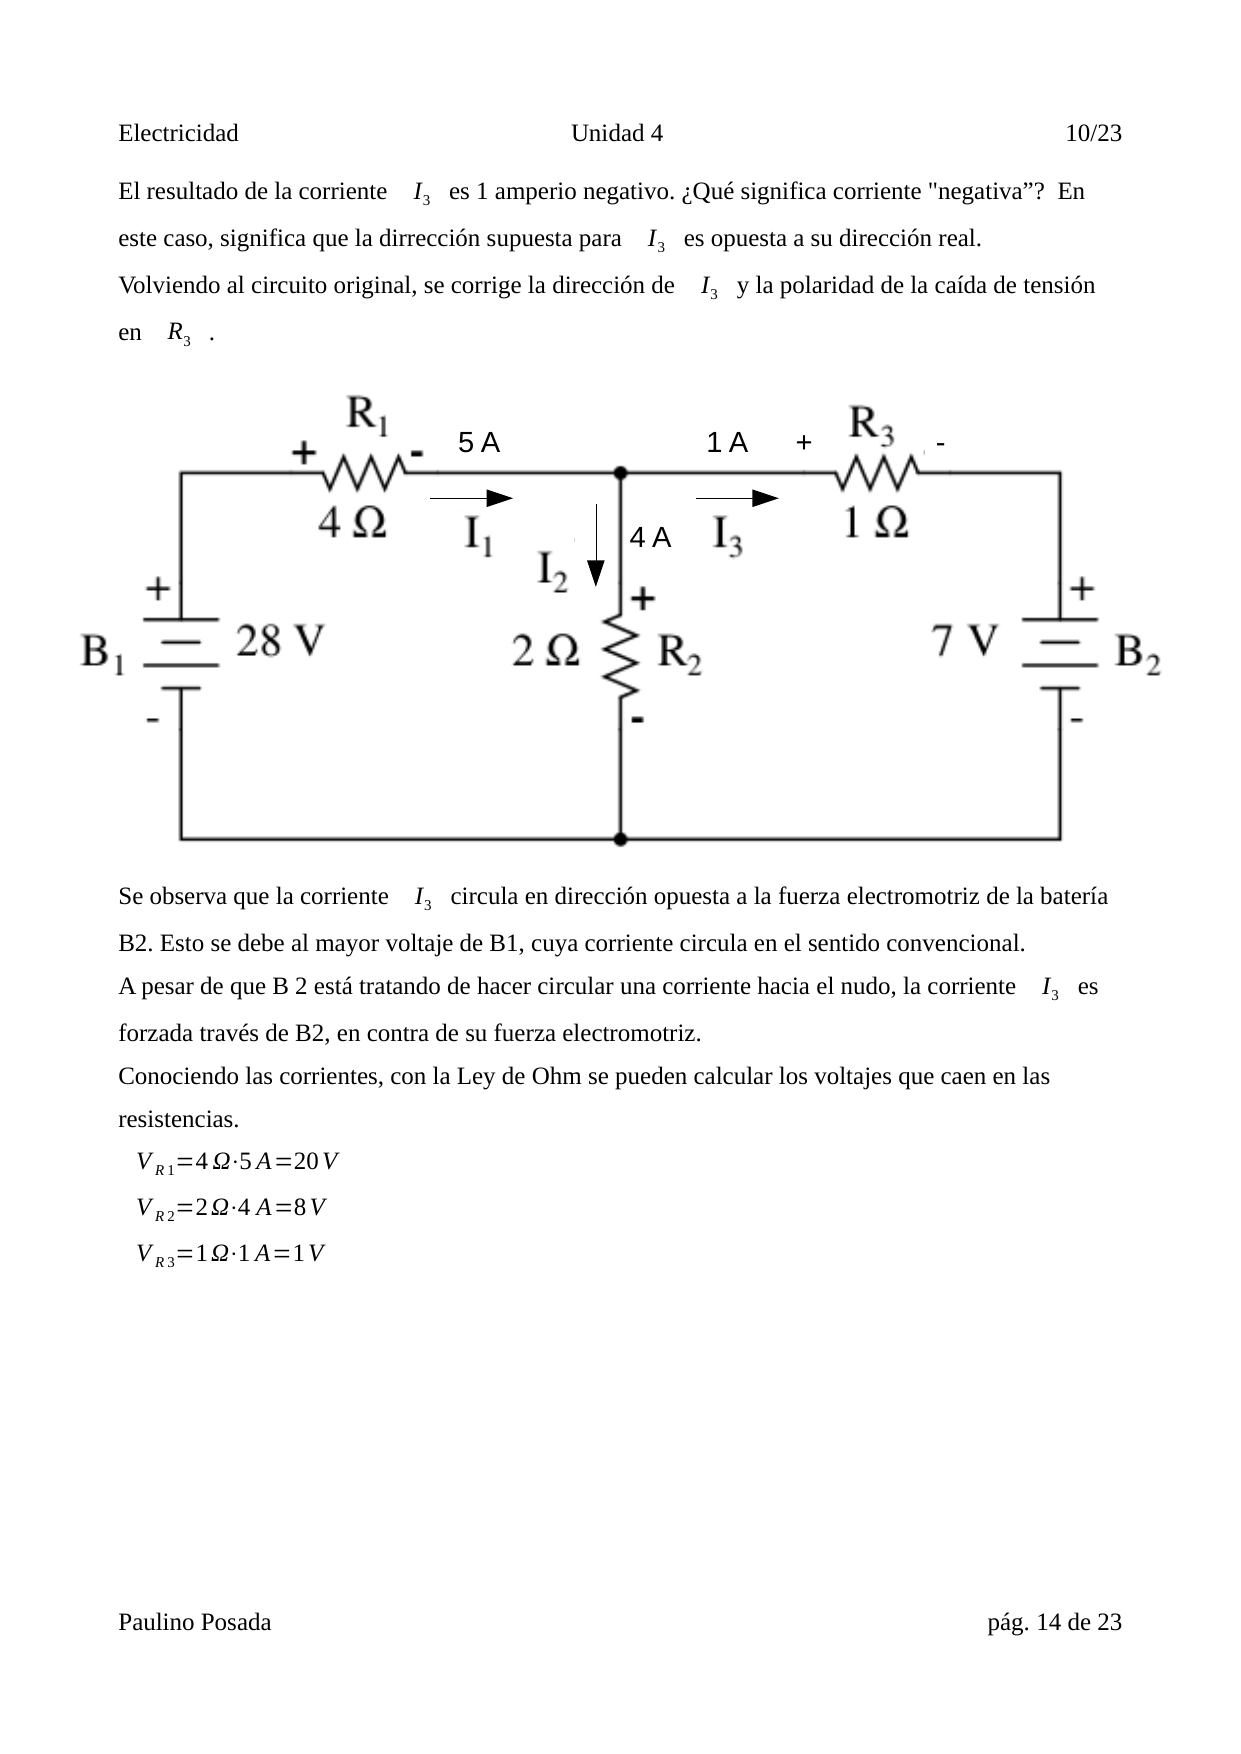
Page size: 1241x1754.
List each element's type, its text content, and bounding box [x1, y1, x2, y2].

text A pesar de que B 2 está tratando de hacer circular una corriente hacia el nudo, la corriente es forzada través de B2, en contra de su fuerza electromotriz. [118, 971, 1122, 1047]
picture [59, 378, 1182, 859]
text El resultado de la corriente es 1 amperio negativo. ¿Qué significa corriente "negativa”? En este caso, significa que la dirrección supuesta para es opuesta a su dirección real. [118, 176, 1122, 256]
text Se observa que la corriente circula en dirección opuesta a la fuerza electromotriz de la batería B2. Esto se debe al mayor voltaje de B1, cuya corriente circula en el sentido convencional. [118, 881, 1122, 957]
text Volviendo al circuito original, se corrige la dirección de y la polaridad de la caída de tensión en . [118, 270, 1122, 349]
text Conociendo las corrientes, con la Ley de Ohm se pueden calcular los voltajes que caen en las resistencias. [118, 1061, 1122, 1133]
